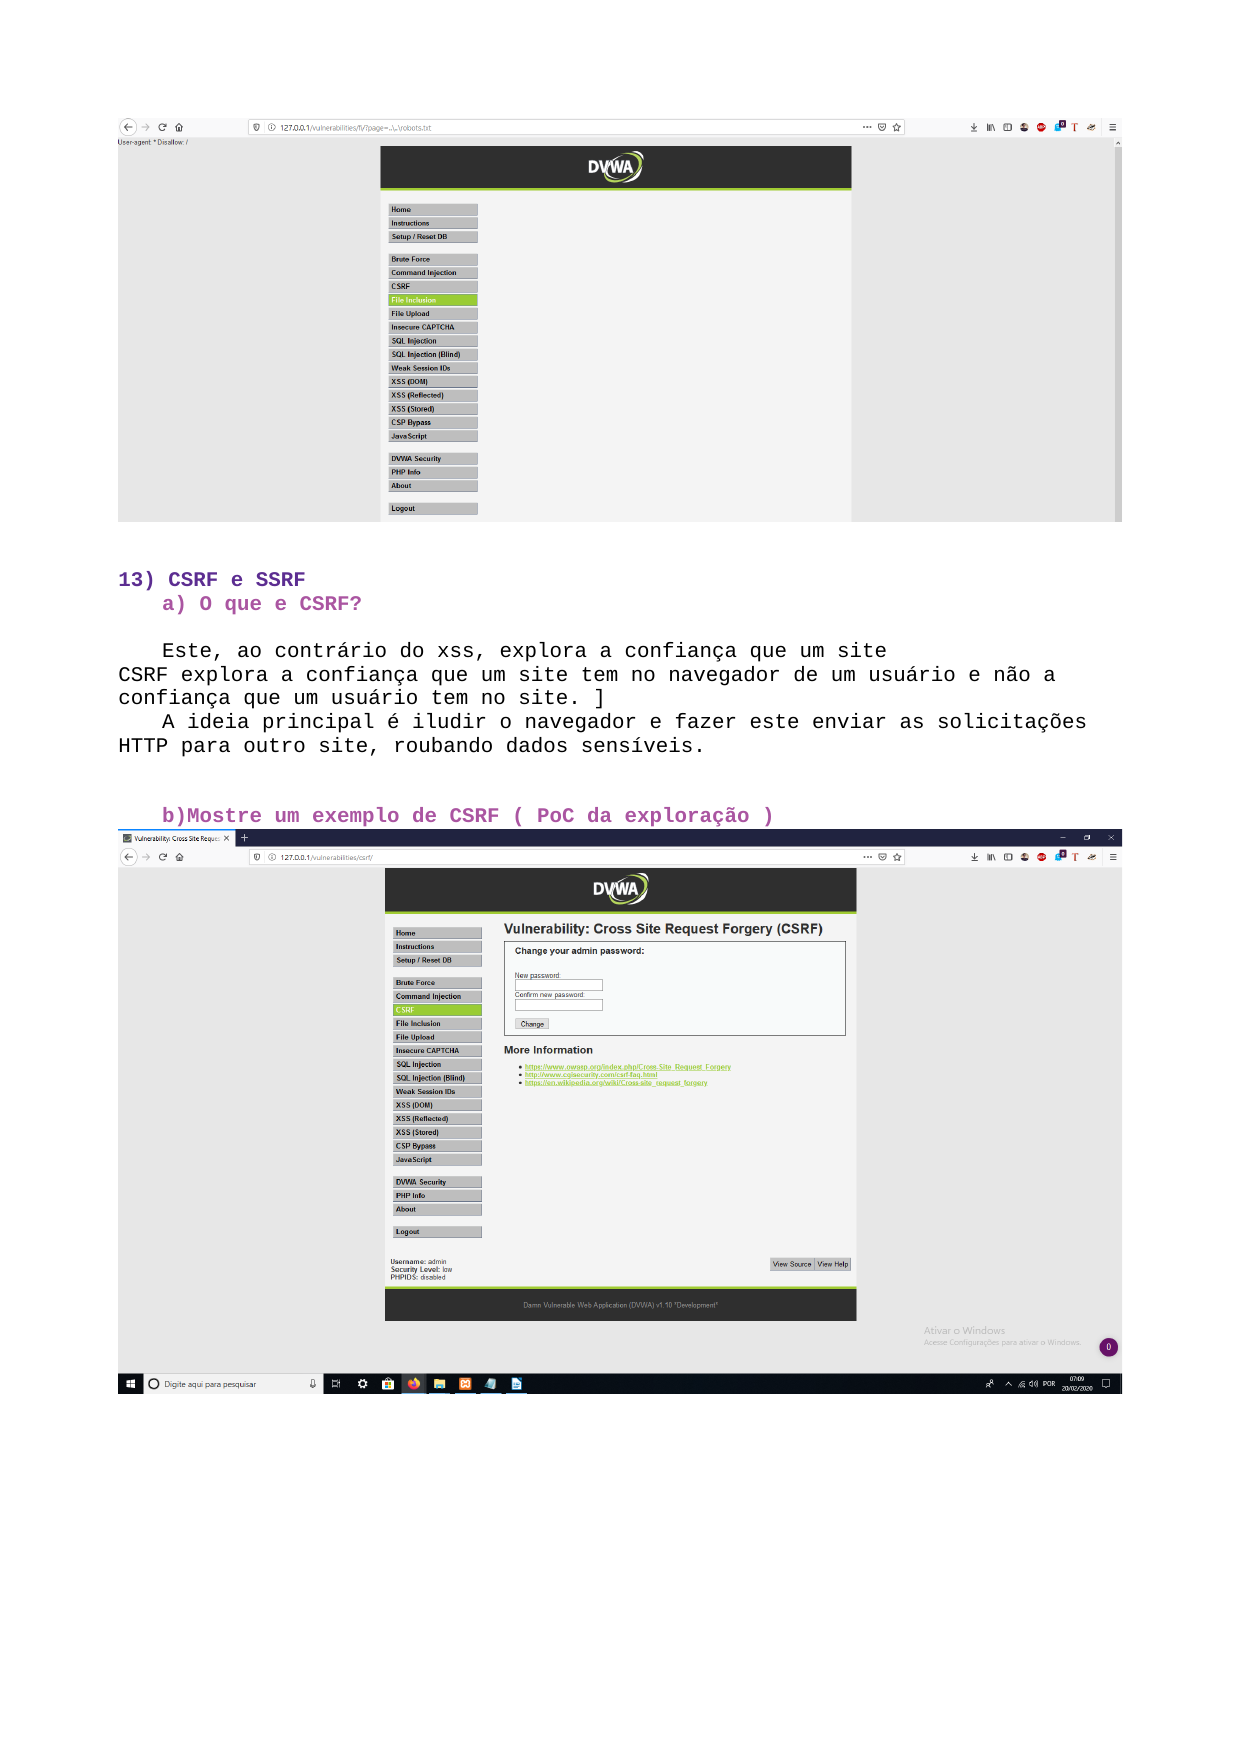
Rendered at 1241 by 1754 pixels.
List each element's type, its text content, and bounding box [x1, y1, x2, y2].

text CSRF explora a confiança que um site tem no navegador de um usuário e não a confiança que um usuário tem no site. ] [118, 664, 1122, 711]
text b)Mostre um exemplo de CSRF ( PoC da exploração ) [118, 806, 1122, 829]
text a) O que e CSRF? [118, 593, 1122, 616]
picture [118, 829, 1123, 1394]
picture [118, 118, 1123, 522]
text Este, ao contrário do xss, explora a confiança que um site [118, 640, 1122, 664]
text 13) CSRF e SSRF [118, 569, 1122, 593]
text A ideia principal é iludir o navegador e fazer este enviar as solicitações HTTP para outro site, roubando dados sensíveis. [118, 711, 1122, 758]
